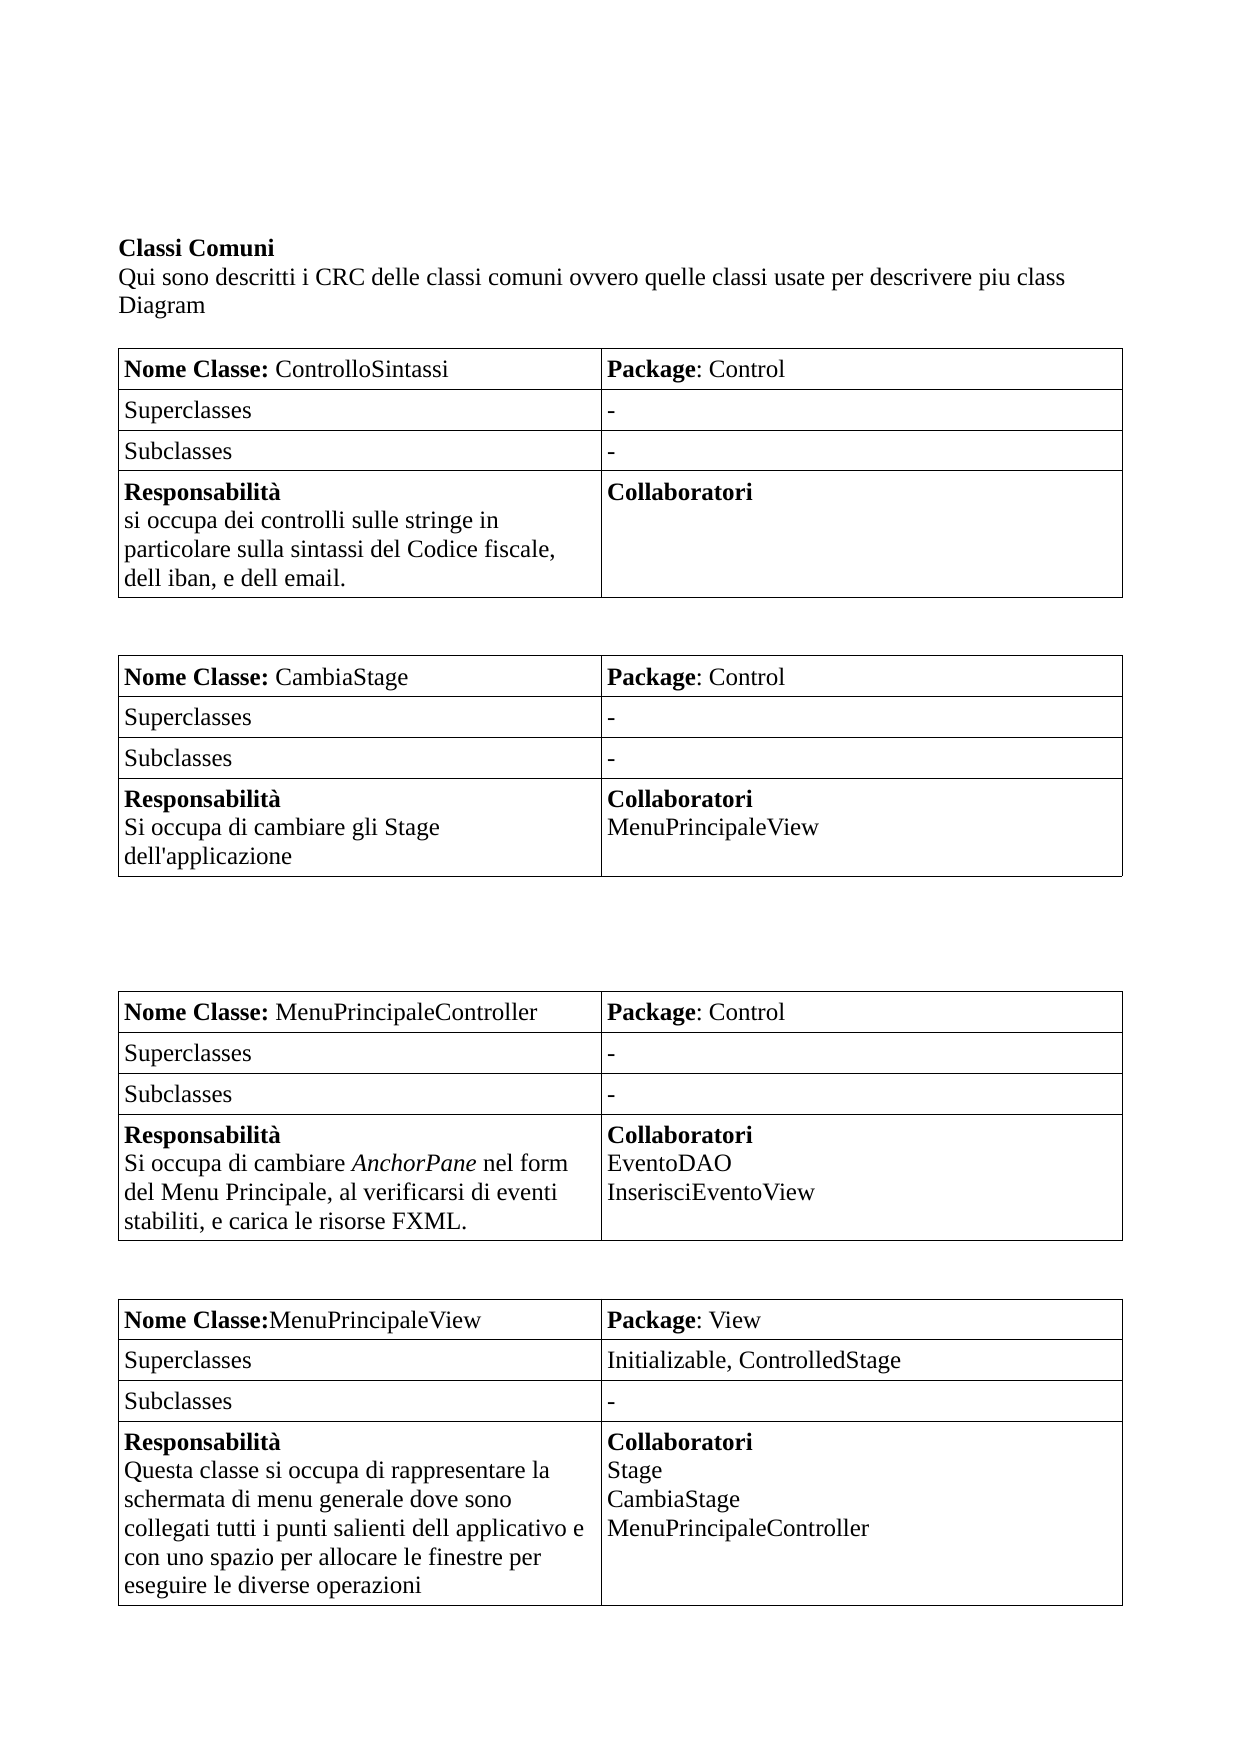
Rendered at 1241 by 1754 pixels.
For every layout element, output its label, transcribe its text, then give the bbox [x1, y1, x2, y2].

text Qui sono descritti i CRC delle classi comuni ovvero quelle classi usate per descrivere piu class [118, 262, 1122, 291]
table_cell - [602, 697, 1122, 737]
table_header Package: Control [602, 349, 1122, 389]
table_cell - [602, 1074, 1122, 1113]
table_cell Responsabilità Si occupa di cambiare AnchorPane nel form del Menu Principale, al verificarsi di eventi stabiliti, e carica le risorse FXML. [119, 1115, 601, 1240]
table_cell Responsabilità Si occupa di cambiare gli Stage dell'applicazione [119, 779, 601, 876]
table_header Nome Classe: ControlloSintassi [119, 349, 601, 389]
table_cell Superclasses [119, 1340, 601, 1380]
table_cell Subclasses [119, 1074, 601, 1113]
text Classi Comuni [118, 233, 1122, 262]
table_header Nome Classe:MenuPrincipaleView [119, 1300, 601, 1339]
table_header Package: Control [602, 992, 1122, 1032]
table_cell Collaboratori MenuPrincipaleView [602, 779, 1122, 876]
table_cell Responsabilità si occupa dei controlli sulle stringe in particolare sulla sintassi del Codice fiscale, dell iban, e dell email. [119, 471, 601, 597]
table_cell Initializable, ControlledStage [602, 1340, 1122, 1380]
table_cell Subclasses [119, 738, 601, 777]
table_cell Subclasses [119, 1381, 601, 1421]
table_cell Superclasses [119, 1033, 601, 1073]
table_cell Subclasses [119, 431, 601, 470]
text Diagram [118, 291, 1122, 319]
table_cell Collaboratori EventoDAO InserisciEventoView [602, 1115, 1122, 1240]
table_cell Superclasses [119, 390, 601, 429]
table_header Package: Control [602, 656, 1122, 696]
table_header Nome Classe: MenuPrincipaleController [119, 992, 601, 1032]
table_cell Collaboratori Stage CambiaStage MenuPrincipaleController [602, 1422, 1122, 1605]
table_cell - [602, 431, 1122, 470]
table_header Package: View [602, 1300, 1122, 1339]
table_cell - [602, 390, 1122, 429]
table_cell Superclasses [119, 697, 601, 737]
table_cell Responsabilità Questa classe si occupa di rappresentare la schermata di menu generale dove sono collegati tutti i punti salienti dell applicativo e con uno spazio per allocare le finestre per eseguire le diverse operazioni [119, 1422, 601, 1605]
table_header Nome Classe: CambiaStage [119, 656, 601, 696]
table_cell Collaboratori [602, 471, 1122, 597]
table_cell - [602, 1381, 1122, 1421]
table_cell - [602, 1033, 1122, 1073]
table_cell - [602, 738, 1122, 777]
